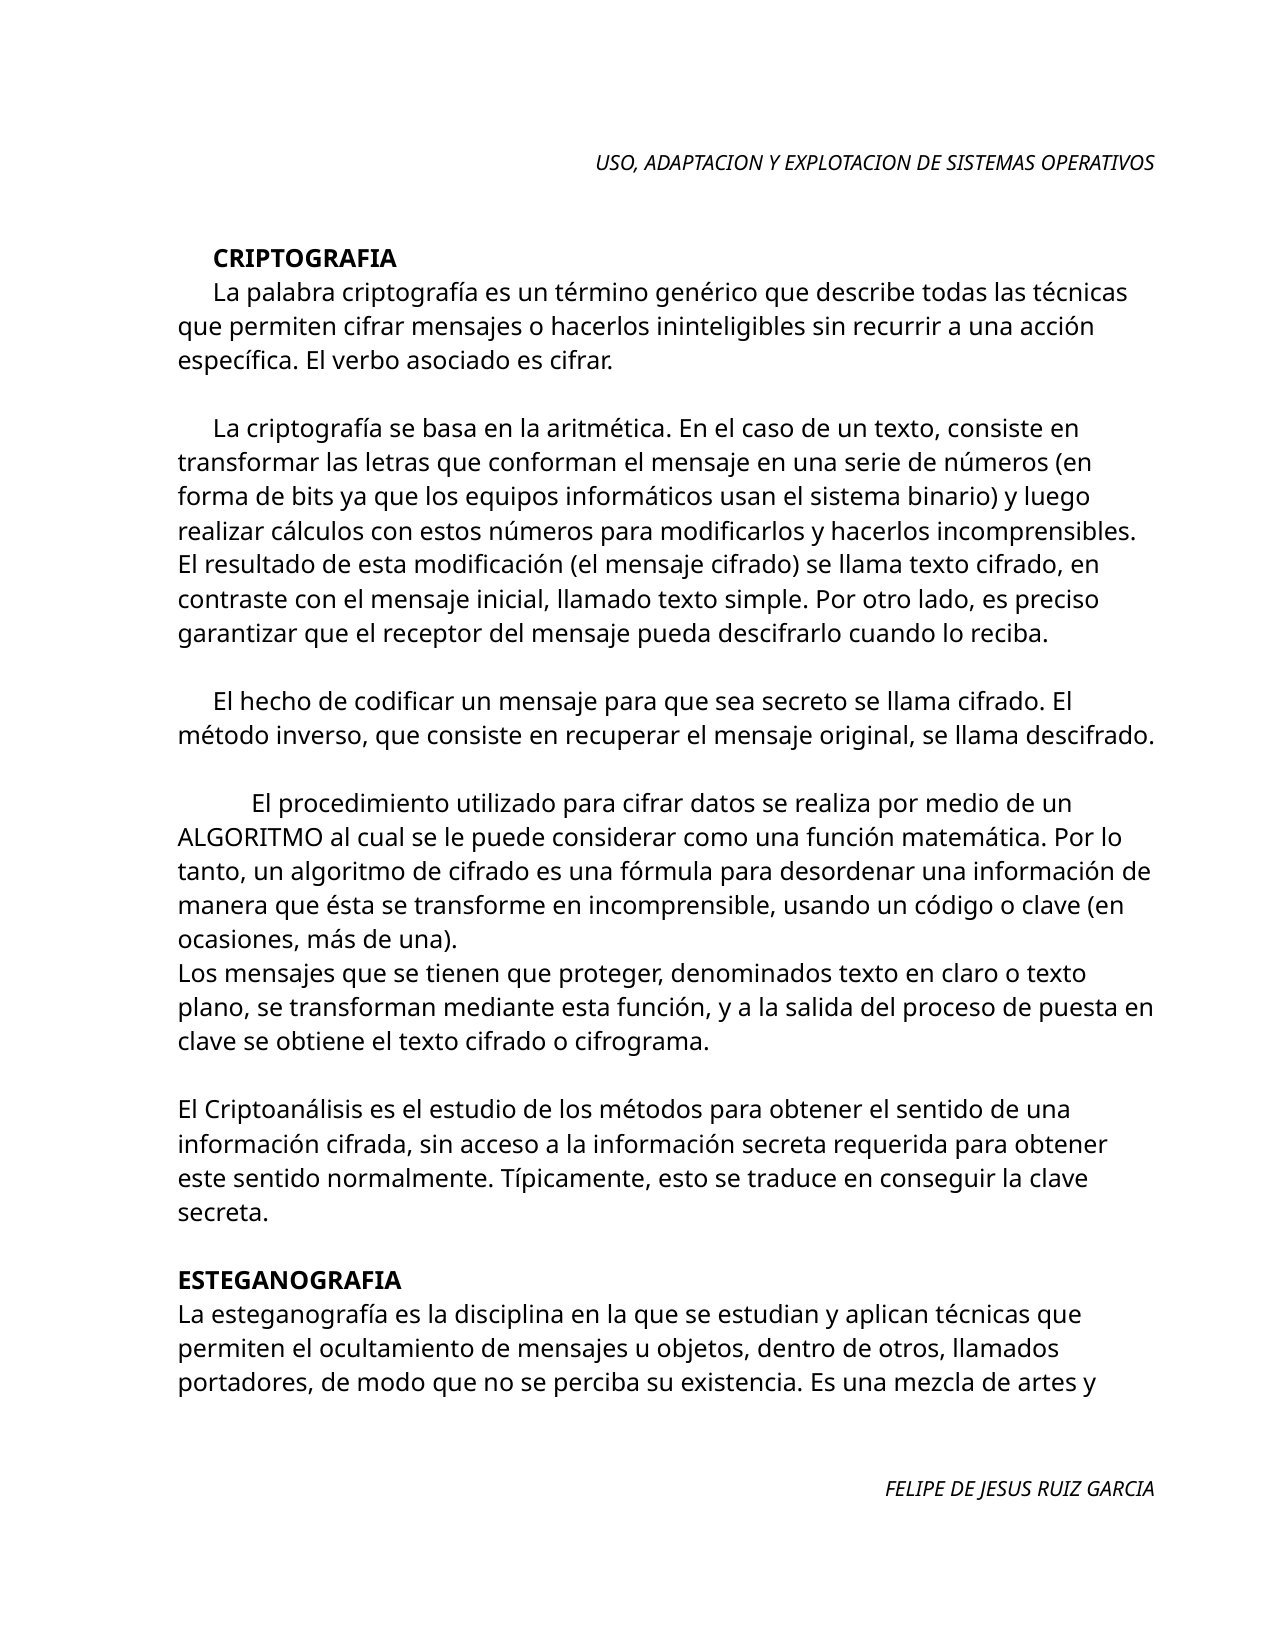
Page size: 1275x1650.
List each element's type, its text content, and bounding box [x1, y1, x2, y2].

text La esteganografía es la disciplina en la que se estudian y aplican técnicas que permiten el ocultamiento de mensajes u objetos, dentro de otros, llamados portadores, de modo que no se perciba su existencia. Es una mezcla de artes y [177, 1297, 1157, 1399]
text La criptografía se basa en la aritmética. En el caso de un texto, consiste en transformar las letras que conforman el mensaje en una serie de números (en forma de bits ya que los equipos informáticos usan el sistema binario) y luego realizar cálculos con estos números para modificarlos y hacerlos incomprensibles. El resultado de esta modificación (el mensaje cifrado) se llama texto cifrado, en contraste con el mensaje inicial, llamado texto simple. Por otro lado, es preciso garantizar que el receptor del mensaje pueda descifrarlo cuando lo reciba. [177, 411, 1157, 649]
text La palabra criptografía es un término genérico que describe todas las técnicas que permiten cifrar mensajes o hacerlos ininteligibles sin recurrir a una acción específica. El verbo asociado es cifrar. [177, 275, 1157, 377]
text Los mensajes que se tienen que proteger, denominados texto en claro o texto plano, se transforman mediante esta función, y a la salida del proceso de puesta en clave se obtiene el texto cifrado o cifrograma. [177, 956, 1157, 1058]
text El procedimiento utilizado para cifrar datos se realiza por medio de un ALGORITMO al cual se le puede considerar como una función matemática. Por lo tanto, un algoritmo de cifrado es una fórmula para desordenar una información de manera que ésta se transforme en incomprensible, usando un código o clave (en ocasiones, más de una). [177, 786, 1157, 956]
text El Criptoanálisis es el estudio de los métodos para obtener el sentido de una información cifrada, sin acceso a la información secreta requerida para obtener este sentido normalmente. Típicamente, esto se traduce en conseguir la clave secreta. [177, 1092, 1157, 1228]
text ESTEGANOGRAFIA [177, 1262, 1157, 1297]
text CRIPTOGRAFIA [177, 241, 1157, 275]
text El hecho de codificar un mensaje para que sea secreto se llama cifrado. El método inverso, que consiste en recuperar el mensaje original, se llama descifrado. [177, 683, 1157, 752]
